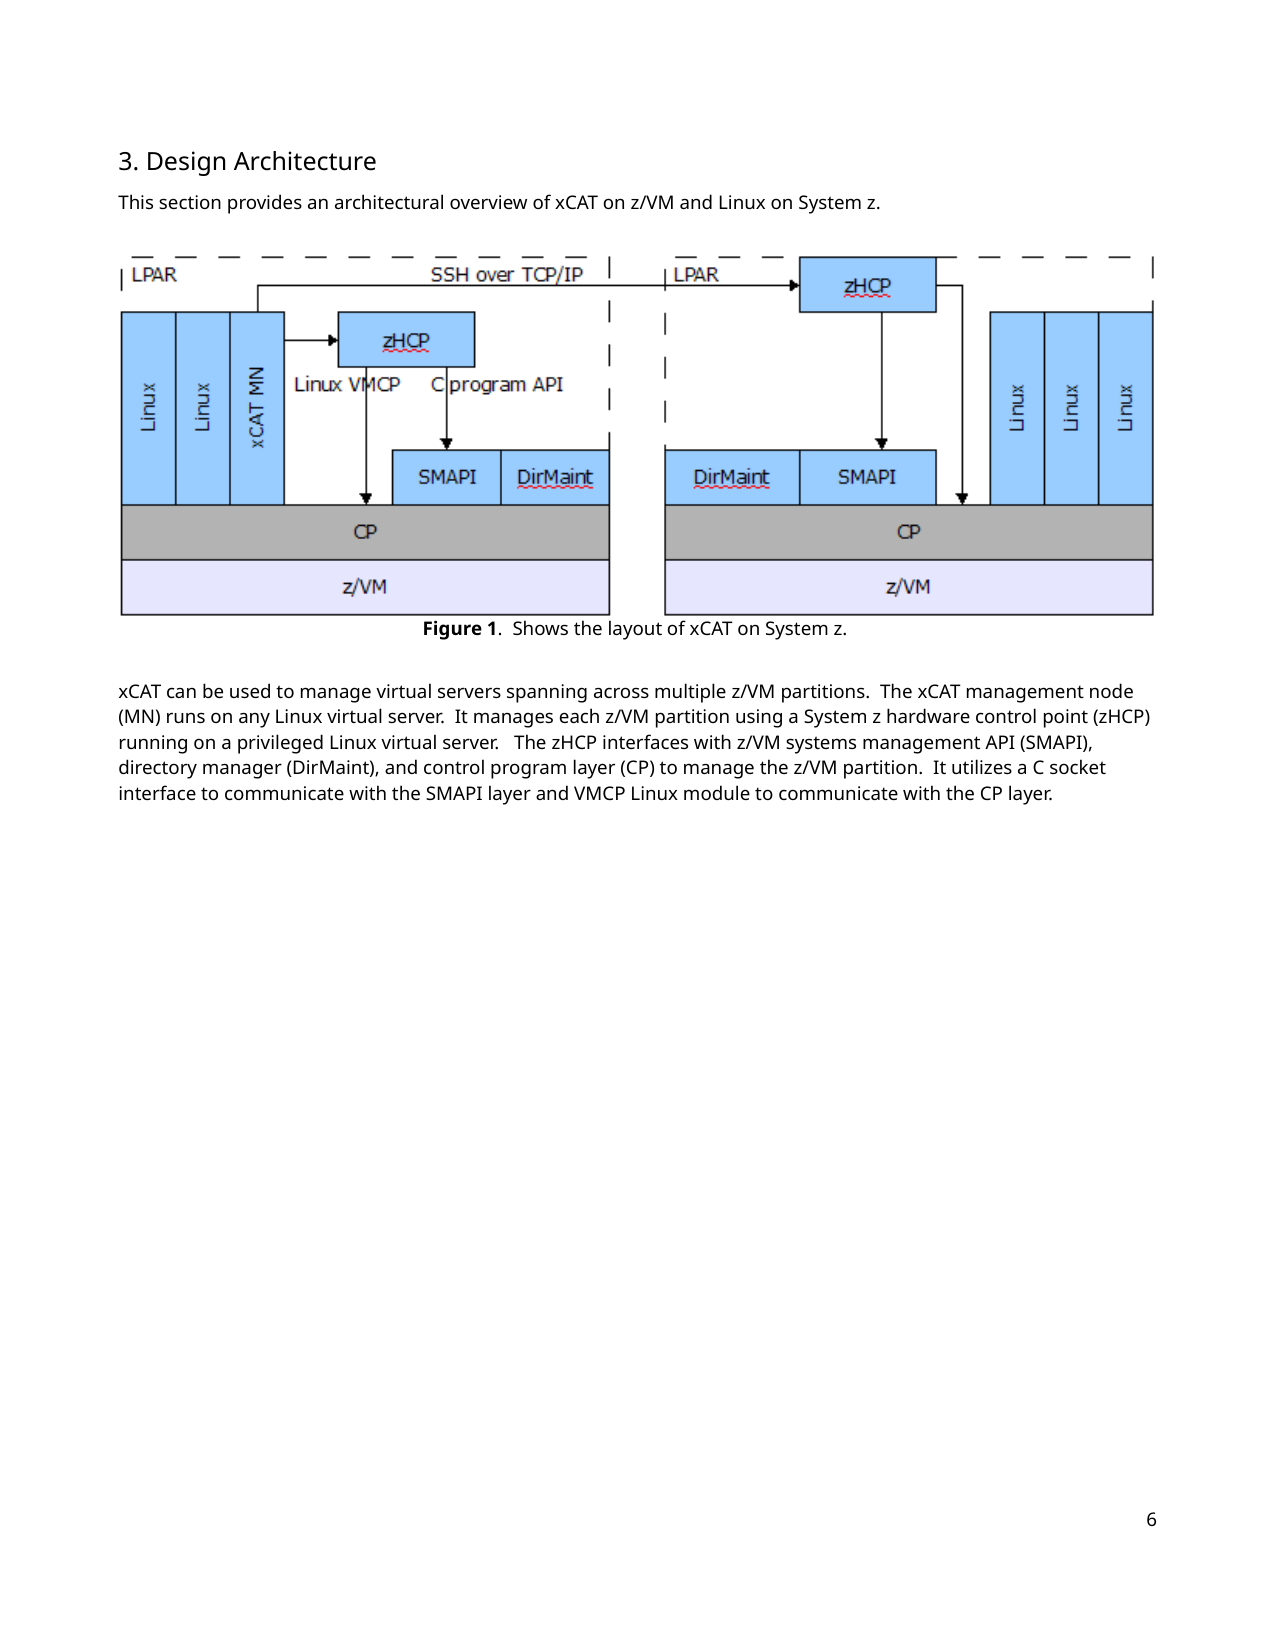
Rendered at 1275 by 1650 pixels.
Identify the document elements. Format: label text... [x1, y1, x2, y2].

text xCAT can be used to manage virtual servers spanning across multiple z/VM partitions. The xCAT management node (MN) runs on any Linux virtual server. It manages each z/VM partition using a System z hardware control point (zHCP) running on a privileged Linux virtual server. The zHCP interfaces with z/VM systems management API (SMAPI), directory manager (DirMaint), and control program layer (CP) to manage the z/VM partition. It utilizes a C socket interface to communicate with the SMAPI layer and VMCP Linux module to communicate with the CP layer. [118, 678, 1157, 806]
text Figure 1. Shows the layout of xCAT on System z. [118, 616, 1157, 641]
text This section provides an architectural overview of xCAT on z/VM and Linux on System z. [118, 190, 1157, 215]
subtitle 3. Design Architecture [118, 143, 1157, 177]
